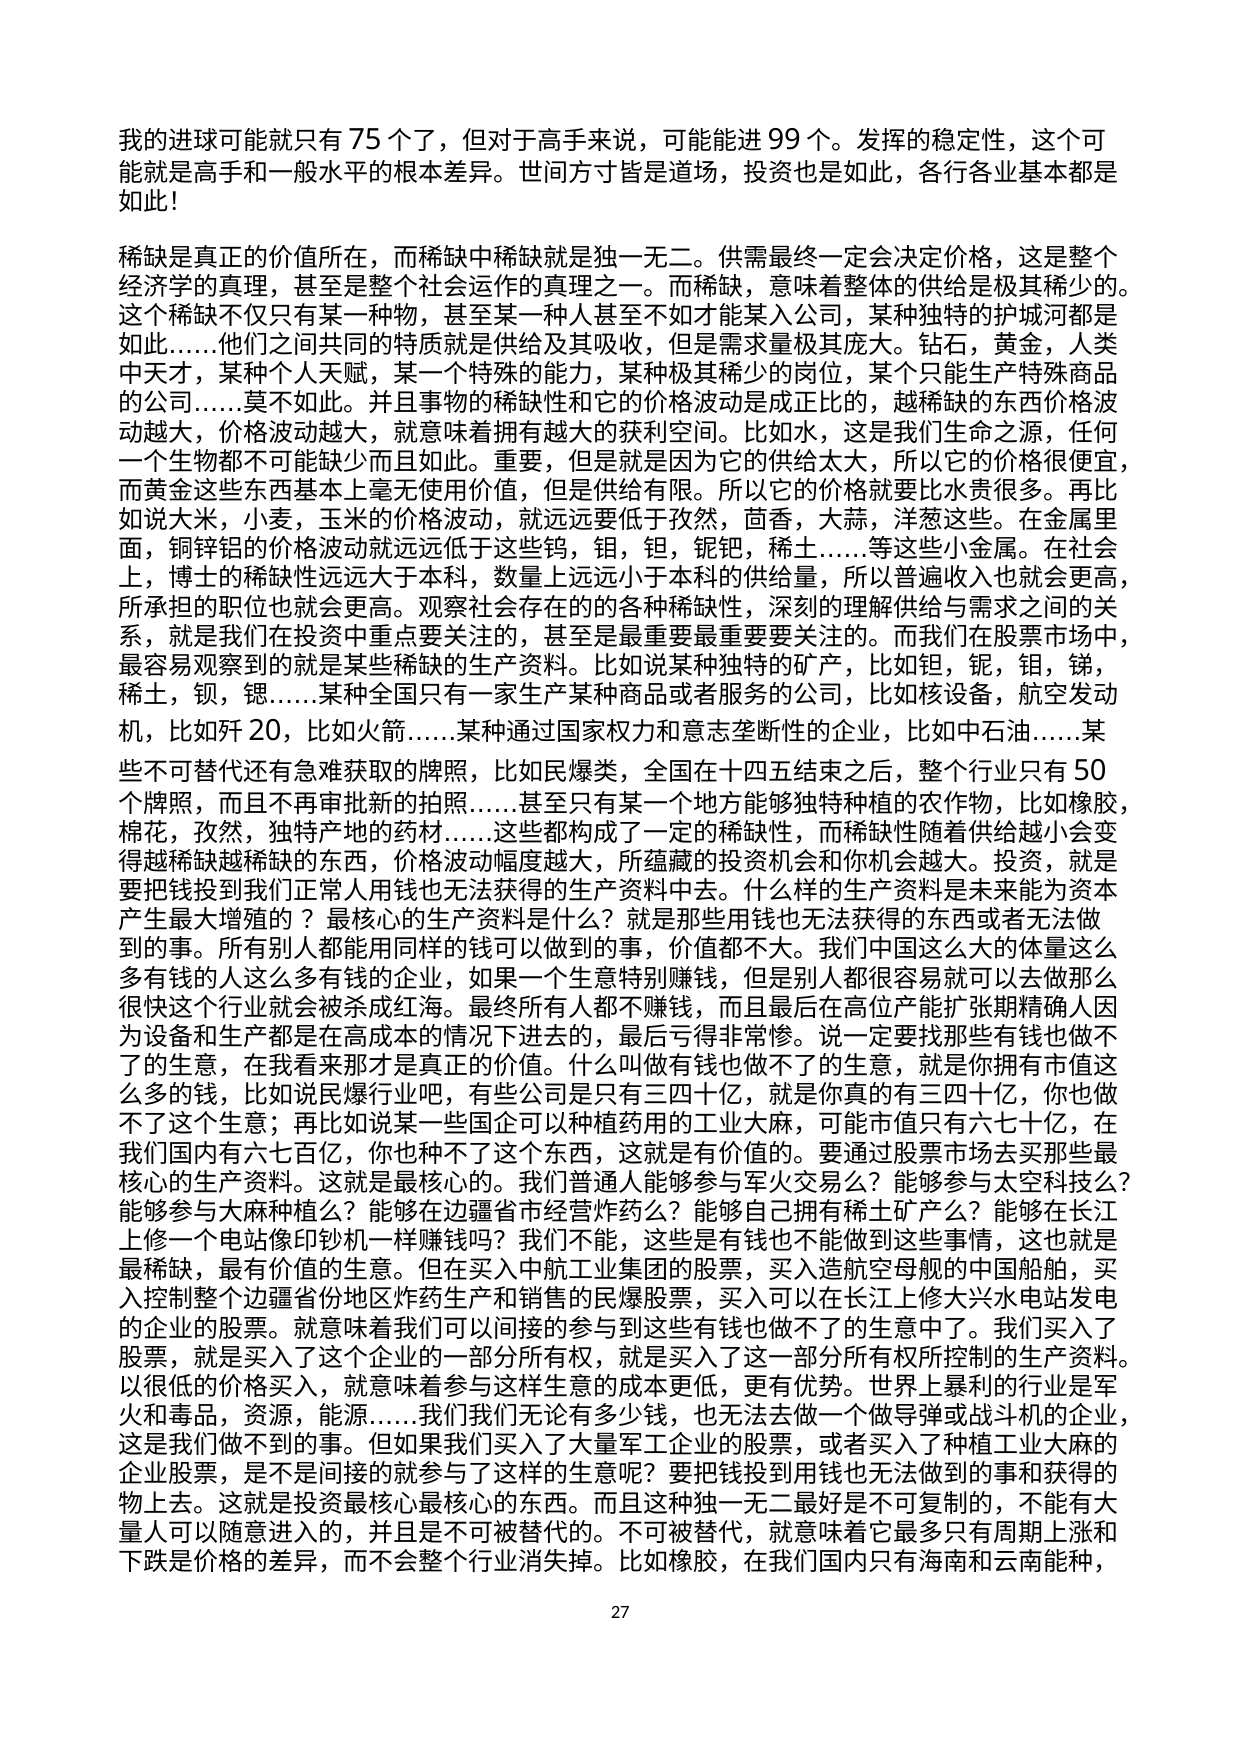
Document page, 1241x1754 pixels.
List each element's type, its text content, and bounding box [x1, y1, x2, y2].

text 稀缺是真正的价值所在，而稀缺中稀缺就是独一无二。供需最终一定会决定价格，这是整个经济学的真理，甚至是整个社会运作的真理之一。而稀缺，意味着整体的供给是极其稀少的。这个稀缺不仅只有某一种物，甚至某一种人甚至不如才能某入公司，某种独特的护城河都是如此……他们之间共同的特质就是供给及其吸收，但是需求量极其庞大。钻石，黄金，人类中天才，某种个人天赋，某一个特殊的能力，某种极其稀少的岗位，某个只能生产特殊商品的公司……莫不如此。并且事物的稀缺性和它的价格波动是成正比的，越稀缺的东西价格波动越大，价格波动越大，就意味着拥有越大的获利空间。比如水，这是我们生命之源，任何一个生物都不可能缺少而且如此。重要，但是就是因为它的供给太大，所以它的价格很便宜，而黄金这些东西基本上毫无使用价值，但是供给有限。所以它的价格就要比水贵很多。再比如说大米，小麦，玉米的价格波动，就远远要低于孜然，茴香，大蒜，洋葱这些。在金属里面，铜锌铝的价格波动就远远低于这些钨，钼，钽，铌钯，稀土……等这些小金属。在社会上，博士的稀缺性远远大于本科，数量上远远小于本科的供给量，所以普遍收入也就会更高，所承担的职位也就会更高。观察社会存在的的各种稀缺性，深刻的理解供给与需求之间的关系，就是我们在投资中重点要关注的，甚至是最重要最重要要关注的。而我们在股票市场中，最容易观察到的就是某些稀缺的生产资料。比如说某种独特的矿产，比如钽，铌，钼，锑，稀土，钡，锶……某种全国只有一家生产某种商品或者服务的公司，比如核设备，航空发动机，比如歼20，比如火箭……某种通过国家权力和意志垄断性的企业，比如中石油……某些不可替代还有急难获取的牌照，比如民爆类，全国在十四五结束之后，整个行业只有50个牌照，而且不再审批新的拍照……甚至只有某一个地方能够独特种植的农作物，比如橡胶，棉花，孜然，独特产地的药材……这些都构成了一定的稀缺性，而稀缺性随着供给越小会变得越稀缺越稀缺的东西，价格波动幅度越大，所蕴藏的投资机会和你机会越大。投资，就是要把钱投到我们正常人用钱也无法获得的生产资料中去。什么样的生产资料是未来能为资本产生最大增殖的 ？最核心的生产资料是什么？就是那些用钱也无法获得的东西或者无法做到的事。所有别人都能用同样的钱可以做到的事，价值都不大。我们中国这么大的体量这么多有钱的人这么多有钱的企业，如果一个生意特别赚钱，但是别人都很容易就可以去做那么很快这个行业就会被杀成红海。最终所有人都不赚钱，而且最后在高位产能扩张期精确人因为设备和生产都是在高成本的情况下进去的，最后亏得非常惨。说一定要找那些有钱也做不了的生意，在我看来那才是真正的价值。什么叫做有钱也做不了的生意，就是你拥有市值这么多的钱，比如说民爆行业吧，有些公司是只有三四十亿，就是你真的有三四十亿，你也做不了这个生意；再比如说某一些国企可以种植药用的工业大麻，可能市值只有六七十亿，在我们国内有六七百亿，你也种不了这个东西，这就是有价值的。要通过股票市场去买那些最核心的生产资料。这就是最核心的。我们普通人能够参与军火交易么？能够参与太空科技么？能够参与大麻种植么？能够在边疆省市经营炸药么？能够自己拥有稀土矿产么？能够在长江上修一个电站像印钞机一样赚钱吗？我们不能，这些是有钱也不能做到这些事情，这也就是最稀缺，最有价值的生意。但在买入中航工业集团的股票，买入造航空母舰的中国船舶，买入控制整个边疆省份地区炸药生产和销售的民爆股票，买入可以在长江上修大兴水电站发电的企业的股票。就意味着我们可以间接的参与到这些有钱也做不了的生意中了。我们买入了股票，就是买入了这个企业的一部分所有权，就是买入了这一部分所有权所控制的生产资料。以很低的价格买入，就意味着参与这样生意的成本更低，更有优势。世界上暴利的行业是军火和毒品，资源，能源……我们我们无论有多少钱，也无法去做一个做导弹或战斗机的企业，这是我们做不到的事。但如果我们买入了大量军工企业的股票，或者买入了种植工业大麻的企业股票，是不是间接的就参与了这样的生意呢？要把钱投到用钱也无法做到的事和获得的物上去。这就是投资最核心最核心的东西。而且这种独一无二最好是不可复制的，不能有大量人可以随意进入的，并且是不可被替代的。不可被替代，就意味着它最多只有周期上涨和下跌是价格的差异，而不会整个行业消失掉。比如橡胶，在我们国内只有海南和云南能种，这是由地理条件限制的，别的地方就种不了这个东西。比如白糖也是如此，只能在广西和云南种植，新疆的棉花也是如此。比如云南的锡业股份，比如说陕西金钼股份，比如内蒙的北方稀土，比如做锑的湖南黄金，这些是由独特的地质条件所形成的，无法复制的优势资源。，形成了它们的独一无二性。再比如说生产歼20的中行沈飞，比如生产航空发动机的中航工业集团，比如能生产水面舰艇和航空母舰的中国船舶集体，比如神山99a主战坦克的北方工业集团……而这些是由于行业的独特性，而赋予了他们的独一无二产品或者服务。类似的例子还有很多，大家可以在看年报的时候或者看年报斋的时候认真看一下主营介绍，会在里面有详细的披露，找到这种独特性，并且深刻的理解他是对于投资而言非常重要的一件事。但是不是找到这种核心就一定能赚钱呢？不一定。因为你还需要把股票买的够低，还需要研究这种独特性能持续多久，还要判断这种稀缺性所带来的长期价值。这些我会在后面的几篇文章里面都一一提到我们的整个投资体系是一个非常自洽的逻辑，并不是说靠某一条就能在市场上持续赚钱，而是用一个系统来筛选股票。我们找的并不是哪些股票可以买，而是把八条的规则像一个筛子一样筛出来，哪些股票不能买，但把所有不能买的股票一层一层过滤掉之后，剩下的就是可以买的。然后在这些剩下的股票里面再去找价位很合适的，没有暴涨过的那些，再去真正的买入，然后持有。 [118, 243, 1122, 1576]
text 各个领域高手和一般水平最根本的差异性是什么？就是稳定性！比如说有些很复杂的球，很难的球我也能打进，但是我可能只是偶尔能打进，但对高手来说，他是95%的情况能打进。对于常规球的处理，我可能10个群里面有8个人打进，但这个只是打了 10个球，而不代表 80%的进球率；对于高手来说，可能简单的球，10个都能进，但当打连续100的时候，我的进球可能就只有75个了，但对于高手来说，可能能进99个。发挥的稳定性，这个可能就是高手和一般水平的根本差异。世间方寸皆是道场，投资也是如此，各行各业基本都是如此！ [118, 118, 1122, 216]
